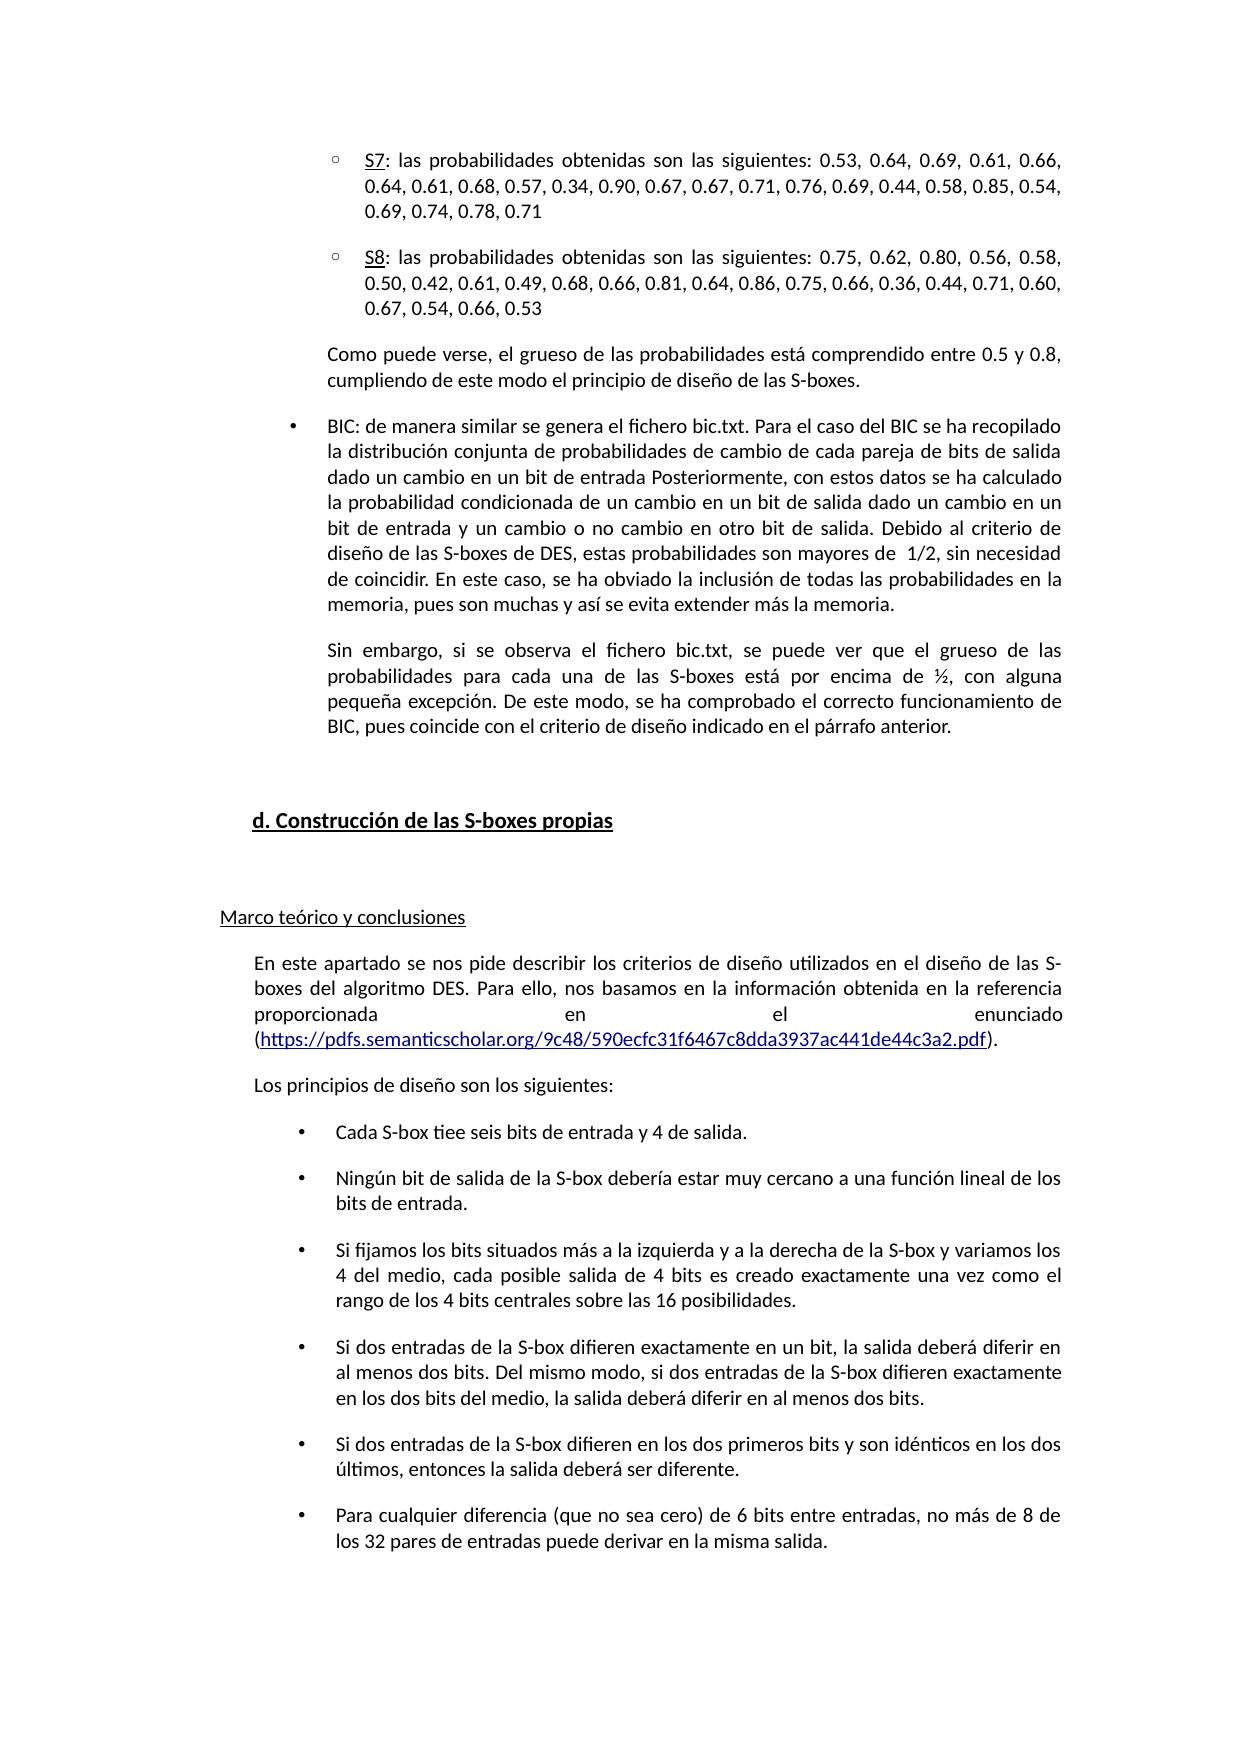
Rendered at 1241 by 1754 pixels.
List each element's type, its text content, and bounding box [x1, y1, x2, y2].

list S8: las probabilidades obtenidas son las siguientes: 0.75, 0.62, 0.80, 0.56, 0.58, 0.50, 0.42, 0.61, 0.49, 0.68, 0.66, 0.81, 0.64, 0.86, 0.75, 0.66, 0.36, 0.44, 0.71, 0.60, 0.67, 0.54, 0.66, 0.53 [327, 244, 1063, 321]
list Si fijamos los bits situados más a la izquierda y a la derecha de la S-box y variamos los 4 del medio, cada posible salida de 4 bits es creado exactamente una vez como el rango de los 4 bits centrales sobre las 16 posibilidades. [298, 1237, 1063, 1313]
text Los principios de diseño son los siguientes: [254, 1073, 1063, 1098]
list Cada S-box tiee seis bits de entrada y 4 de salida. [298, 1119, 1063, 1144]
list Si dos entradas de la S-box difieren exactamente en un bit, la salida deberá diferir en al menos dos bits. Del mismo modo, si dos entradas de la S-box difieren exactamente en los dos bits del medio, la salida deberá diferir en al menos dos bits. [298, 1334, 1063, 1410]
list BIC: de manera similar se genera el fichero bic.txt. Para el caso del BIC se ha recopilado la distribución conjunta de probabilidades de cambio de cada pareja de bits de salida dado un cambio en un bit de entrada Posteriormente, con estos datos se ha calculado la probabilidad condicionada de un cambio en un bit de salida dado un cambio en un bit de entrada y un cambio o no cambio en otro bit de salida. Debido al criterio de diseño de las S-boxes de DES, estas probabilidades son mayores de 1/2, sin necesidad de coincidir. En este caso, se ha obviado la inclusión de todas las probabilidades en la memoria, pues son muchas y así se evita extender más la memoria. [289, 413, 1063, 617]
text d. Construcción de las S-boxes propias [252, 806, 1063, 834]
list Si dos entradas de la S-box difieren en los dos primeros bits y son idénticos en los dos últimos, entonces la salida deberá ser diferente. [298, 1431, 1063, 1482]
text En este apartado se nos pide describir los criterios de diseño utilizados en el diseño de las S-boxes del algoritmo DES. Para ello, nos basamos en la información obtenida en la referencia proporcionada en el enunciado (https://pdfs.semanticscholar.org/9c48/590ecfc31f6467c8dda3937ac441de44c3a2.pdf). [254, 950, 1063, 1052]
list Para cualquier diferencia (que no sea cero) de 6 bits entre entradas, no más de 8 de los 32 pares de entradas puede derivar en la misma salida. [298, 1503, 1063, 1553]
list Ningún bit de salida de la S-box debería estar muy cercano a una función lineal de los bits de entrada. [298, 1165, 1063, 1216]
list S7: las probabilidades obtenidas son las siguientes: 0.53, 0.64, 0.69, 0.61, 0.66, 0.64, 0.61, 0.68, 0.57, 0.34, 0.90, 0.67, 0.67, 0.71, 0.76, 0.69, 0.44, 0.58, 0.85, 0.54, 0.69, 0.74, 0.78, 0.71 [327, 147, 1063, 224]
text Marco teórico y conclusiones [177, 904, 1063, 929]
list Sin embargo, si se observa el fichero bic.txt, se puede ver que el grueso de las probabilidades para cada una de las S-boxes está por encima de ½, con alguna pequeña excepción. De este modo, se ha comprobado el correcto funcionamiento de BIC, pues coincide con el criterio de diseño indicado en el párrafo anterior. [289, 637, 1063, 739]
list Como puede verse, el grueso de las probabilidades está comprendido entre 0.5 y 0.8, cumpliendo de este modo el principio de diseño de las S-boxes. [289, 342, 1063, 392]
